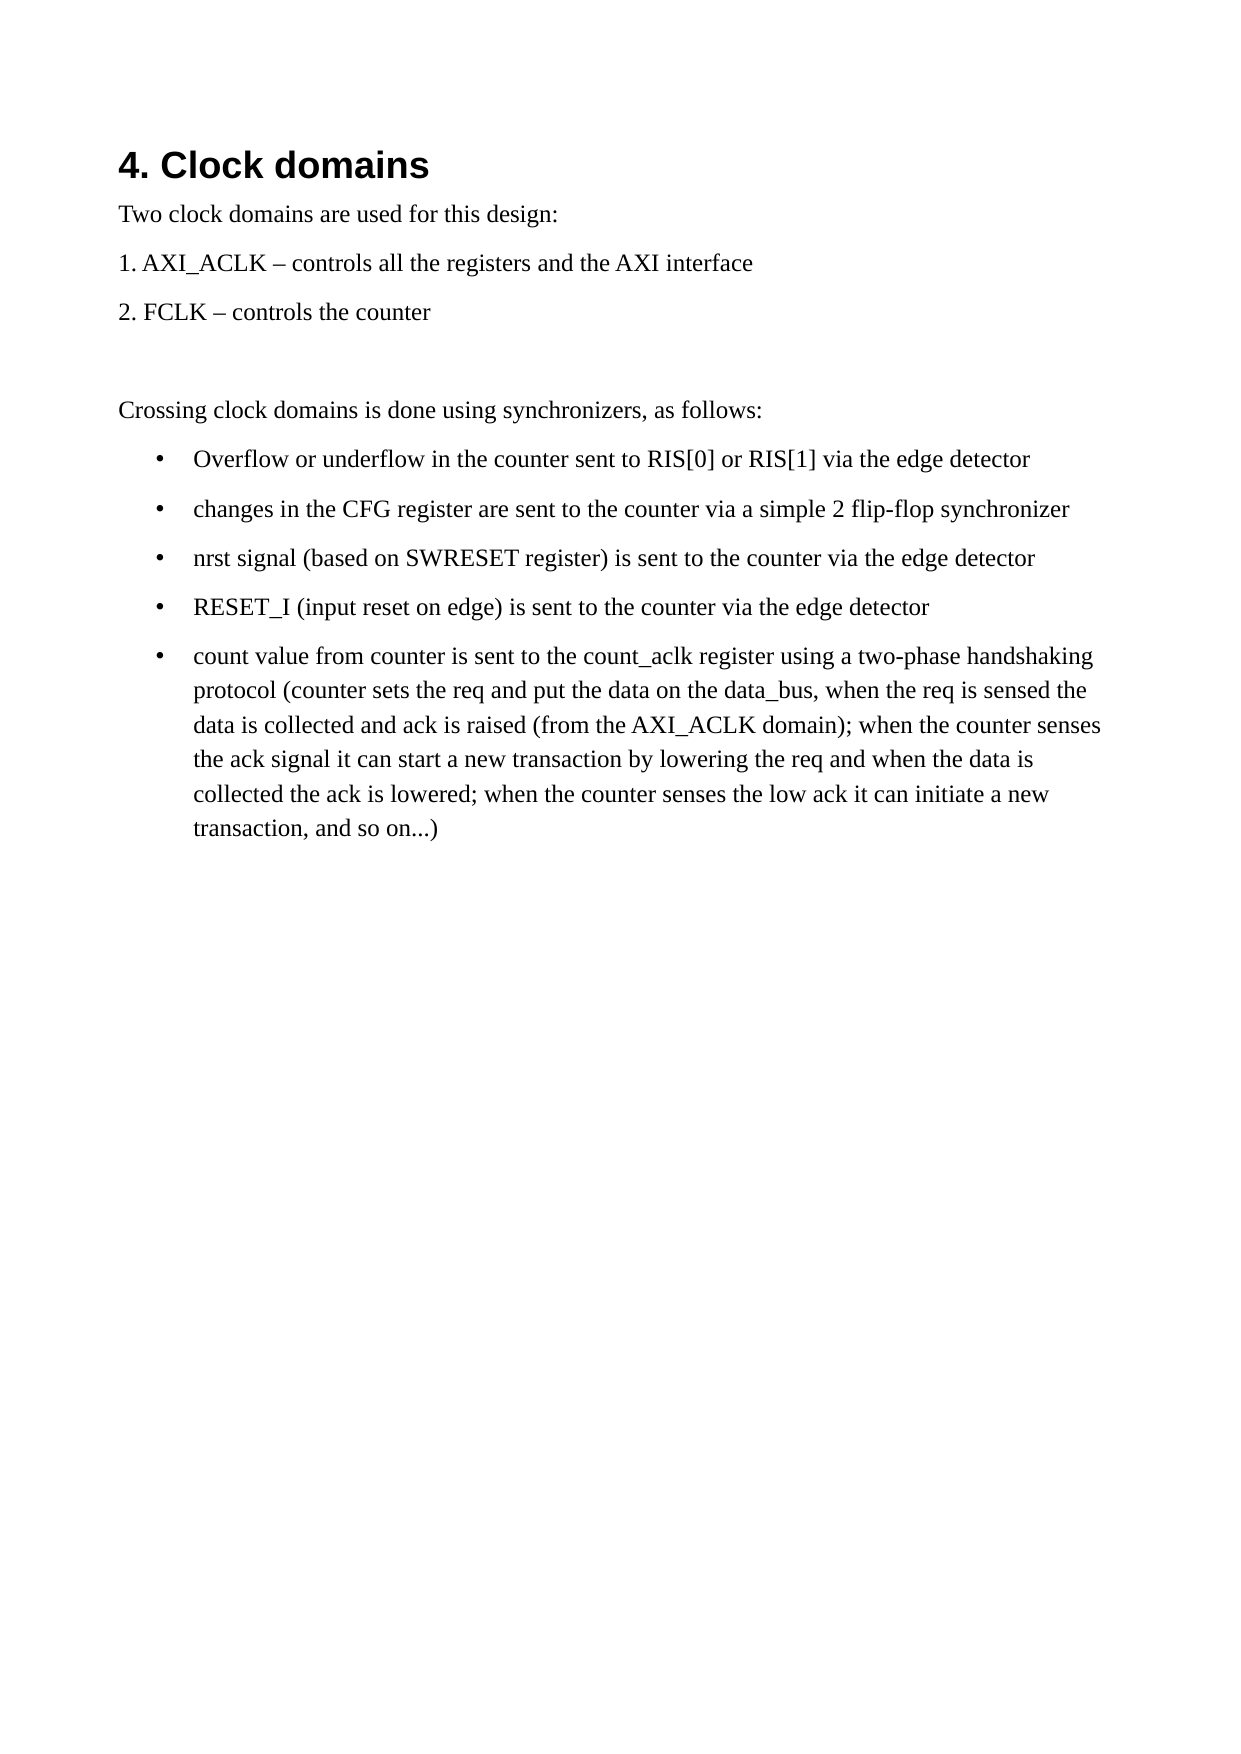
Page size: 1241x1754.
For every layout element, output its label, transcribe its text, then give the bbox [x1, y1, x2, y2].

list Overflow or underflow in the counter sent to RIS[0] or RIS[1] via the edge detector [156, 444, 1122, 473]
text Two clock domains are used for this design: [118, 199, 1122, 228]
text Crossing clock domains is done using synchronizers, as follows: [118, 396, 1122, 424]
list nrst signal (based on SWRESET register) is sent to the counter via the edge detector [156, 543, 1122, 571]
subtitle 4. Clock domains [118, 143, 1122, 187]
list changes in the CFG register are sent to the counter via a simple 2 flip-flop synchronizer [156, 494, 1122, 522]
text 1. AXI_ACLK – controls all the registers and the AXI interface [118, 248, 1122, 277]
text 2. FCLK – controls the counter [118, 297, 1122, 326]
list RESET_I (input reset on edge) is sent to the counter via the edge detector [156, 592, 1122, 621]
list count value from counter is sent to the count_aclk register using a two-phase handshaking protocol (counter sets the req and put the data on the data_bus, when the req is sensed the data is collected and ack is raised (from the AXI_ACLK domain); when the counter senses the ack signal it can start a new transaction by lowering the req and when the data is collected the ack is lowered; when the counter senses the low ack it can initiate a new transaction, and so on...) [156, 641, 1122, 842]
